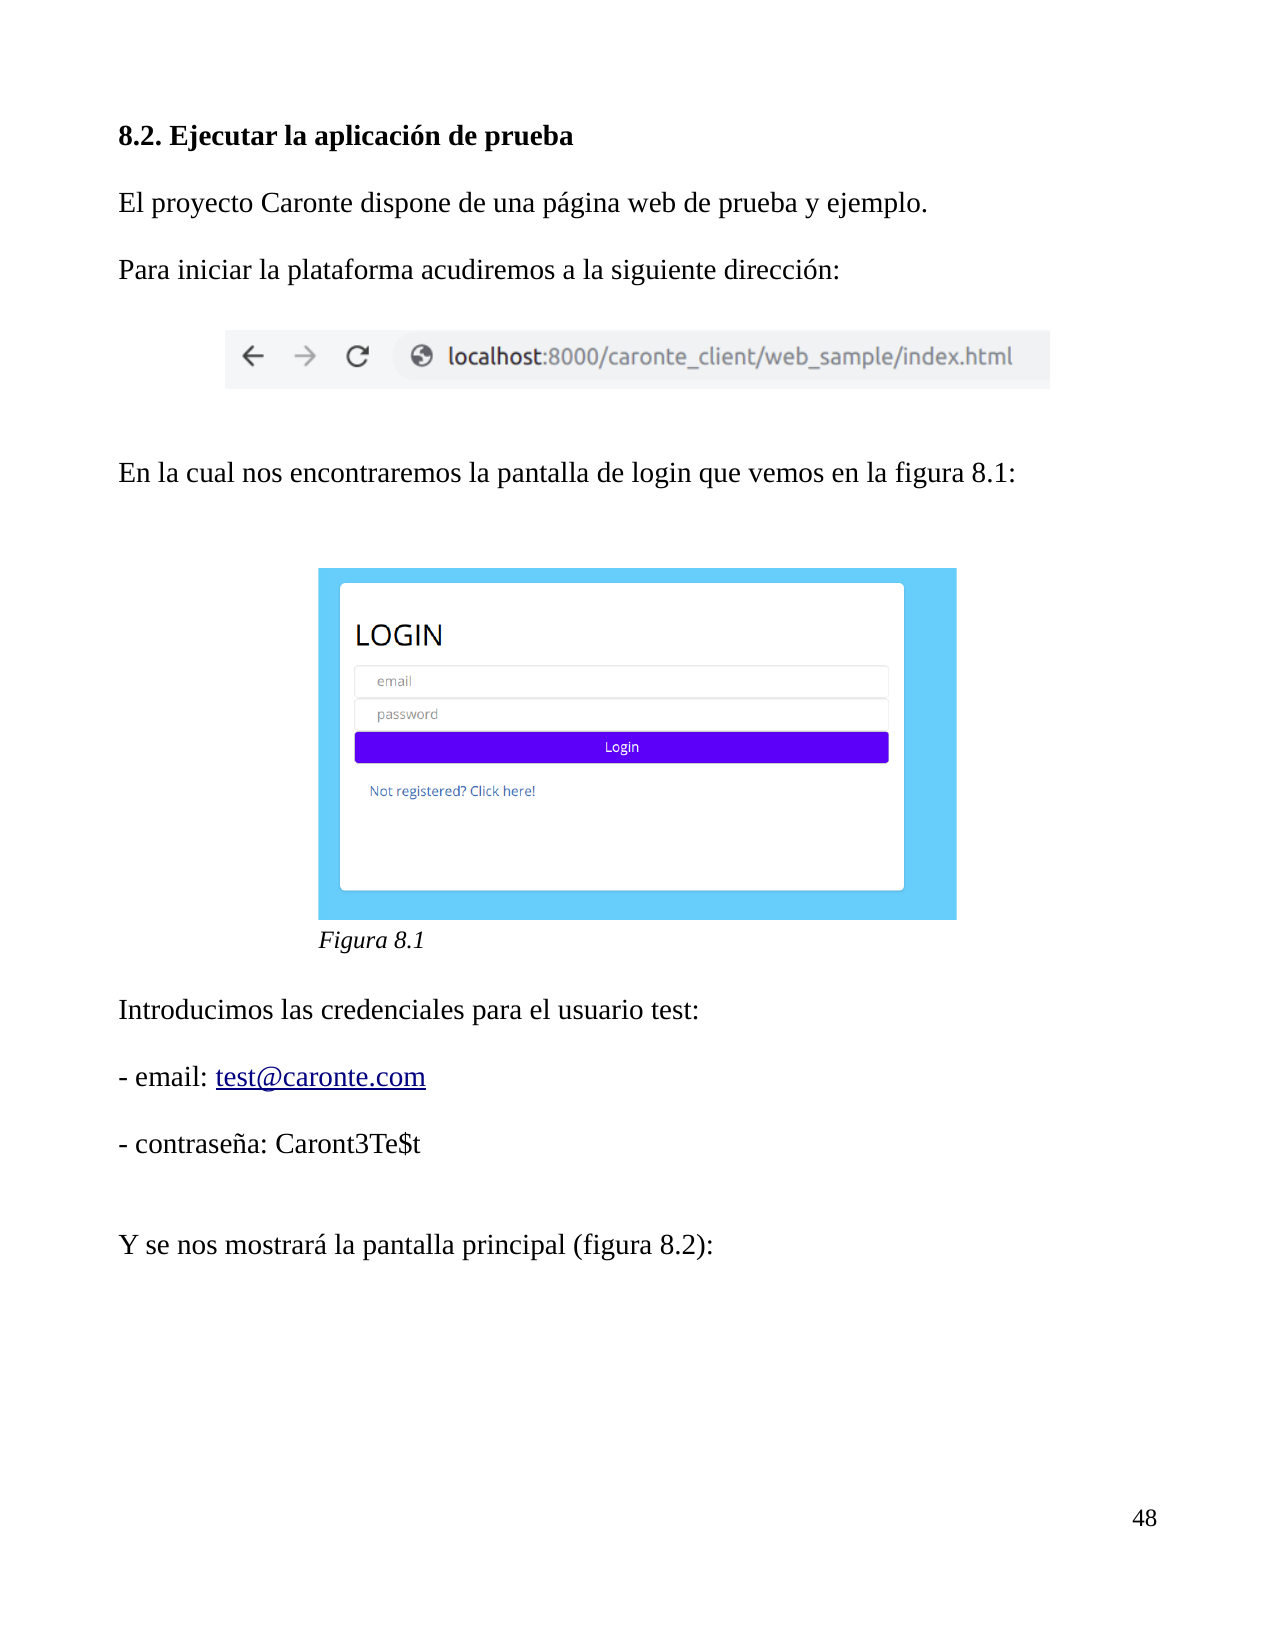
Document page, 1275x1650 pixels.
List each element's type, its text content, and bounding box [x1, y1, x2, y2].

picture [225, 330, 1050, 389]
text Para iniciar la plataforma acudiremos a la siguiente dirección: [118, 252, 1157, 286]
text 8.2. Ejecutar la aplicación de prueba [118, 118, 1157, 152]
text En la cual nos encontraremos la pantalla de login que vemos en la figura 8.1: [118, 455, 1157, 489]
picture [318, 568, 957, 920]
text Figura 8.1 [318, 920, 957, 954]
text El proyecto Caronte dispone de una página web de prueba y ejemplo. [118, 185, 1157, 219]
text Introducimos las credenciales para el usuario test: [118, 992, 1157, 1026]
text - contraseña: Caront3Te$t [118, 1126, 1157, 1160]
text - email: test@caronte.com [118, 1059, 1157, 1093]
text Y se nos mostrará la pantalla principal (figura 8.2): [118, 1227, 1157, 1260]
